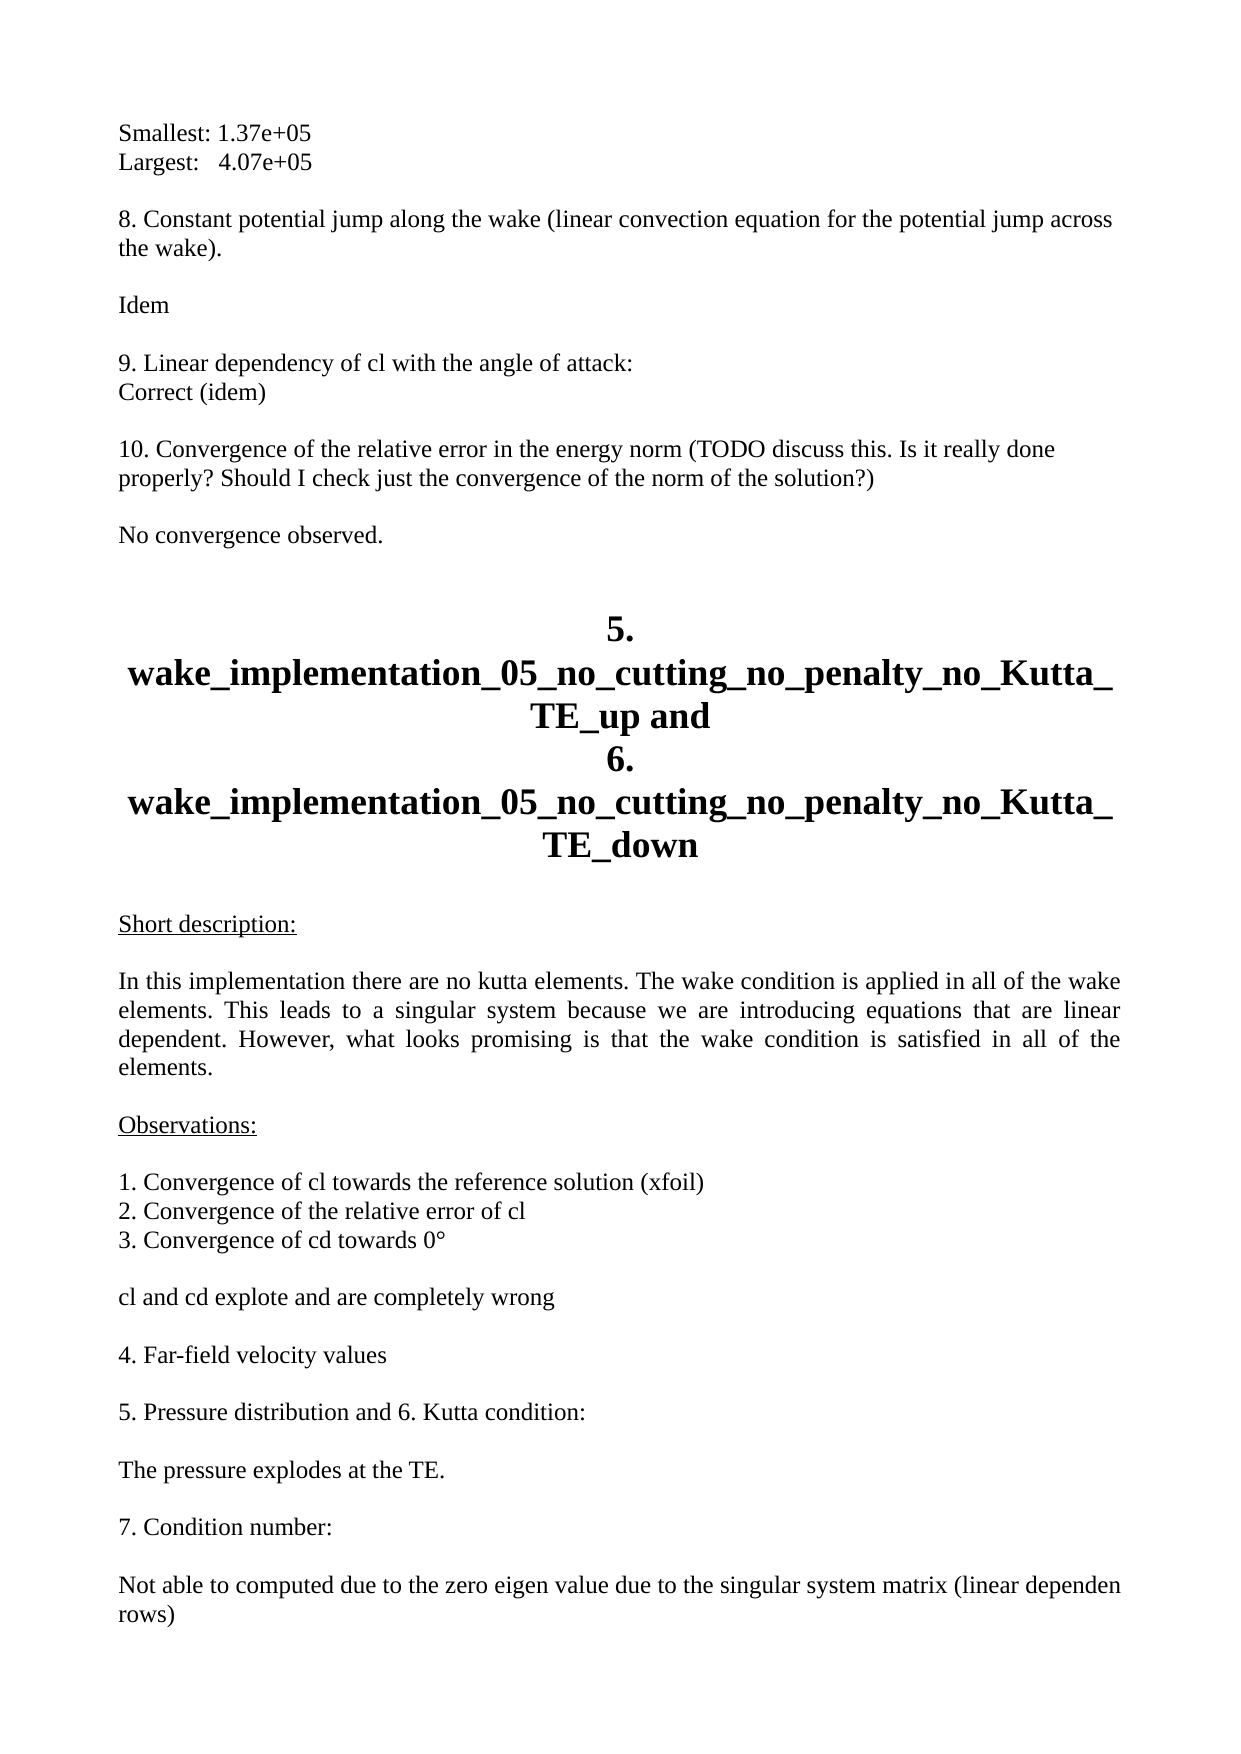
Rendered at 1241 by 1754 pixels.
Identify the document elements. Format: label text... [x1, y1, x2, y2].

text No convergence observed. [118, 521, 1122, 549]
text Idem [118, 291, 1122, 319]
text The pressure explodes at the TE. [118, 1455, 1122, 1484]
text 6. wake_implementation_05_no_cutting_no_penalty_no_Kutta_TE_down [118, 736, 1122, 866]
text 9. Linear dependency of cl with the angle of attack: [118, 348, 1122, 377]
text 5. wake_implementation_05_no_cutting_no_penalty_no_Kutta_TE_up and [118, 607, 1122, 736]
text Not able to computed due to the zero eigen value due to the singular system matrix (linear dependen rows) [118, 1570, 1122, 1627]
text 5. Pressure distribution and 6. Kutta condition: [118, 1397, 1122, 1426]
text Short description: [118, 909, 1122, 937]
text 2. Convergence of the relative error of cl [118, 1196, 1122, 1225]
text 4. Far-field velocity values [118, 1340, 1122, 1369]
text Correct (idem) [118, 377, 1122, 406]
text 10. Convergence of the relative error in the energy norm (TODO discuss this. Is it really done properly? Should I check just the convergence of the norm of the solution?) [118, 434, 1122, 492]
text 7. Condition number: [118, 1512, 1122, 1541]
text 3. Convergence of cd towards 0° [118, 1225, 1122, 1254]
text 1. Convergence of cl towards the reference solution (xfoil) [118, 1167, 1122, 1196]
text Largest: 4.07e+05 [118, 147, 1122, 176]
text cl and cd explote and are completely wrong [118, 1282, 1122, 1311]
text Observations: [118, 1110, 1122, 1139]
text 8. Constant potential jump along the wake (linear convection equation for the potential jump across the wake). [118, 204, 1122, 262]
text Smallest: 1.37e+05 [118, 118, 1122, 147]
text In this implementation there are no kutta elements. The wake condition is applied in all of the wake elements. This leads to a singular system because we are introducing equations that are linear dependent. However, what looks promising is that the wake condition is satisfied in all of the elements. [118, 966, 1122, 1081]
